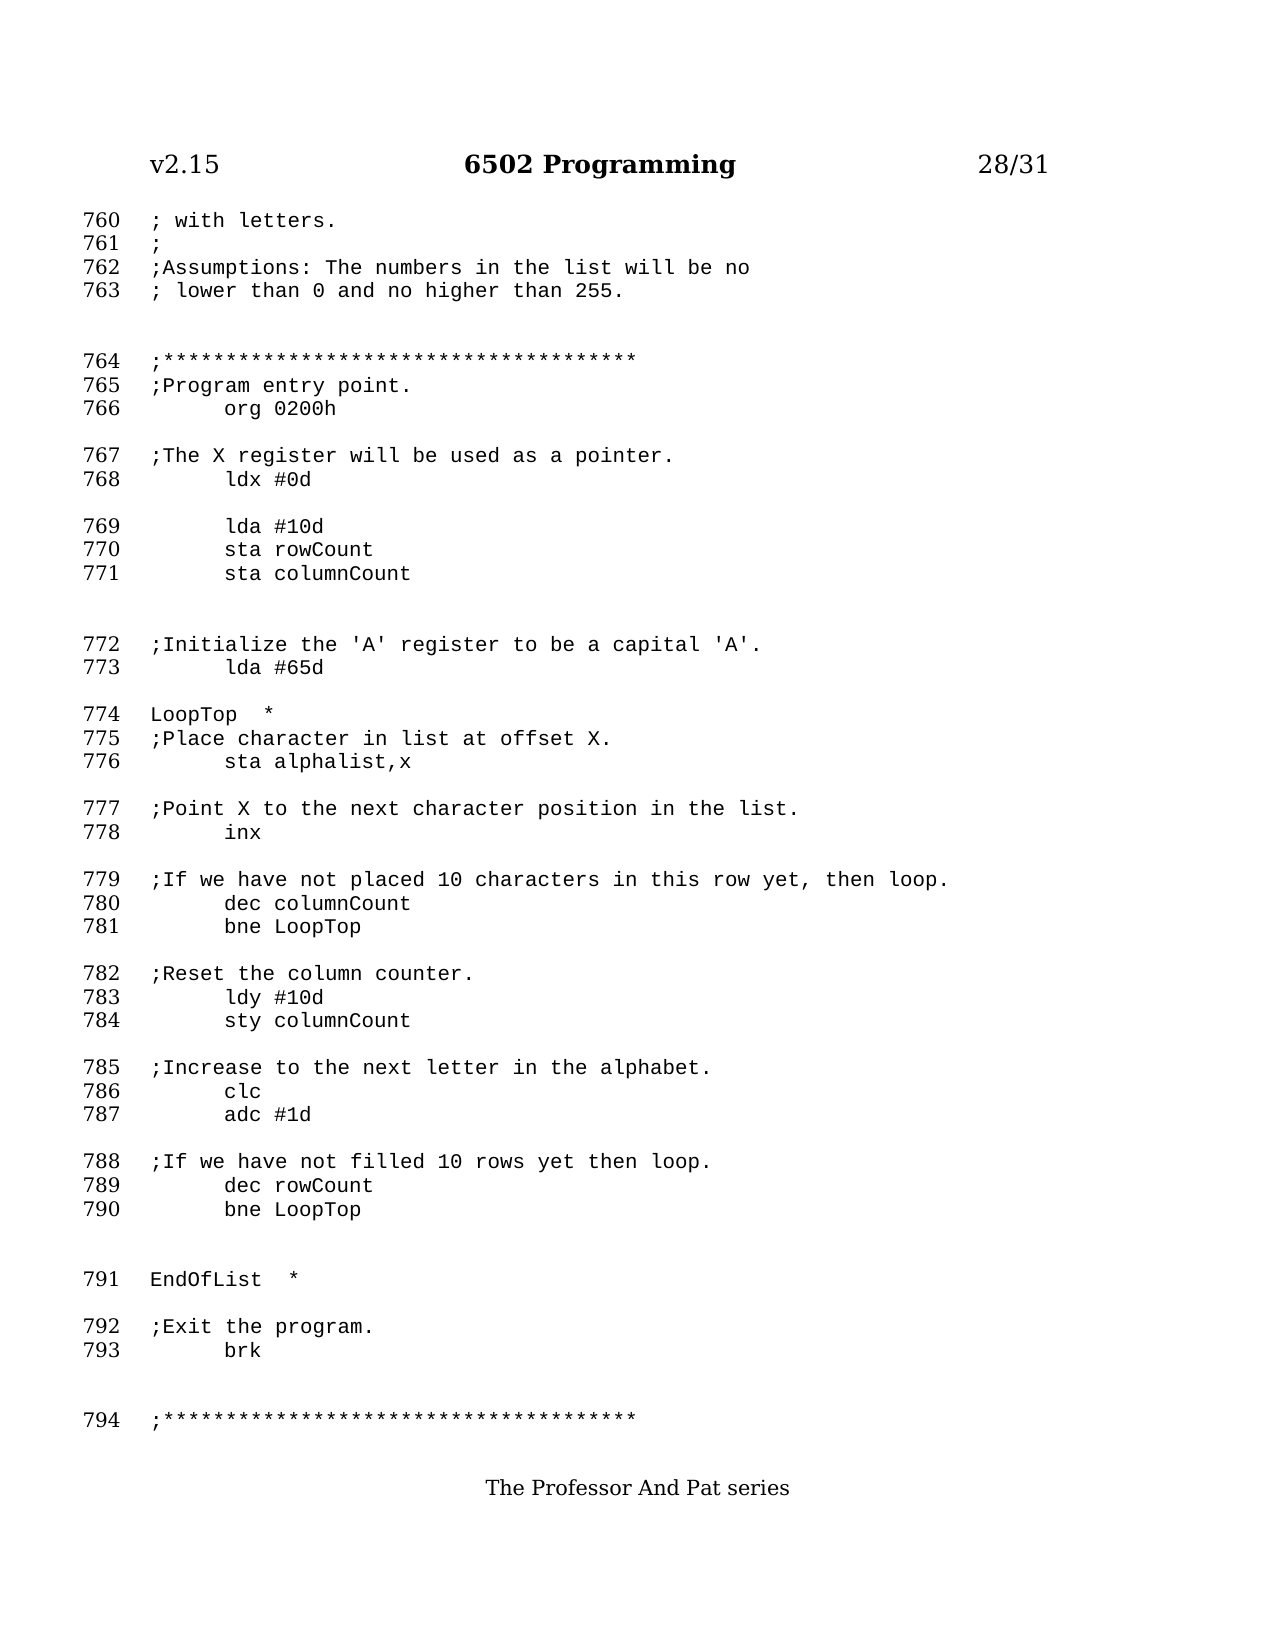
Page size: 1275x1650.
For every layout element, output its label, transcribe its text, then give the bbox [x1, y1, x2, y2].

text ;Assumptions: The numbers in the list will be no [150, 257, 1125, 281]
text ;Program entry point. [150, 375, 1125, 398]
text EndOfList * [150, 1269, 1125, 1293]
text inx [150, 822, 1125, 846]
text ; [150, 233, 1125, 257]
text ;Reset the column counter. [150, 963, 1125, 987]
text bne LoopTop [150, 916, 1125, 940]
text dec rowCount [150, 1175, 1125, 1199]
text ;The X register will be used as a pointer. [150, 445, 1125, 469]
text ;************************************** [150, 351, 1125, 375]
text sta alphalist,x [150, 751, 1125, 775]
text bne LoopTop [150, 1199, 1125, 1222]
text LoopTop * [150, 704, 1125, 728]
text ldx #0d [150, 469, 1125, 492]
text lda #65d [150, 657, 1125, 681]
text ;Point X to the next character position in the list. [150, 798, 1125, 822]
text ;If we have not placed 10 characters in this row yet, then loop. [150, 869, 1125, 893]
text brk [150, 1340, 1125, 1363]
text sta columnCount [150, 563, 1125, 587]
text clc [150, 1081, 1125, 1104]
text ;************************************** [150, 1411, 1125, 1434]
text ;Initialize the 'A' register to be a capital 'A'. [150, 634, 1125, 657]
text ; lower than 0 and no higher than 255. [150, 281, 1125, 304]
text ; with letters. [150, 210, 1125, 233]
text sta rowCount [150, 539, 1125, 563]
text org 0200h [150, 398, 1125, 422]
text dec columnCount [150, 893, 1125, 916]
text lda #10d [150, 516, 1125, 539]
text adc #1d [150, 1104, 1125, 1128]
text sty columnCount [150, 1010, 1125, 1034]
text ;Increase to the next letter in the alphabet. [150, 1057, 1125, 1081]
text ;If we have not filled 10 rows yet then loop. [150, 1152, 1125, 1175]
text ;Place character in list at offset X. [150, 728, 1125, 751]
text ;Exit the program. [150, 1316, 1125, 1340]
text ldy #10d [150, 987, 1125, 1010]
